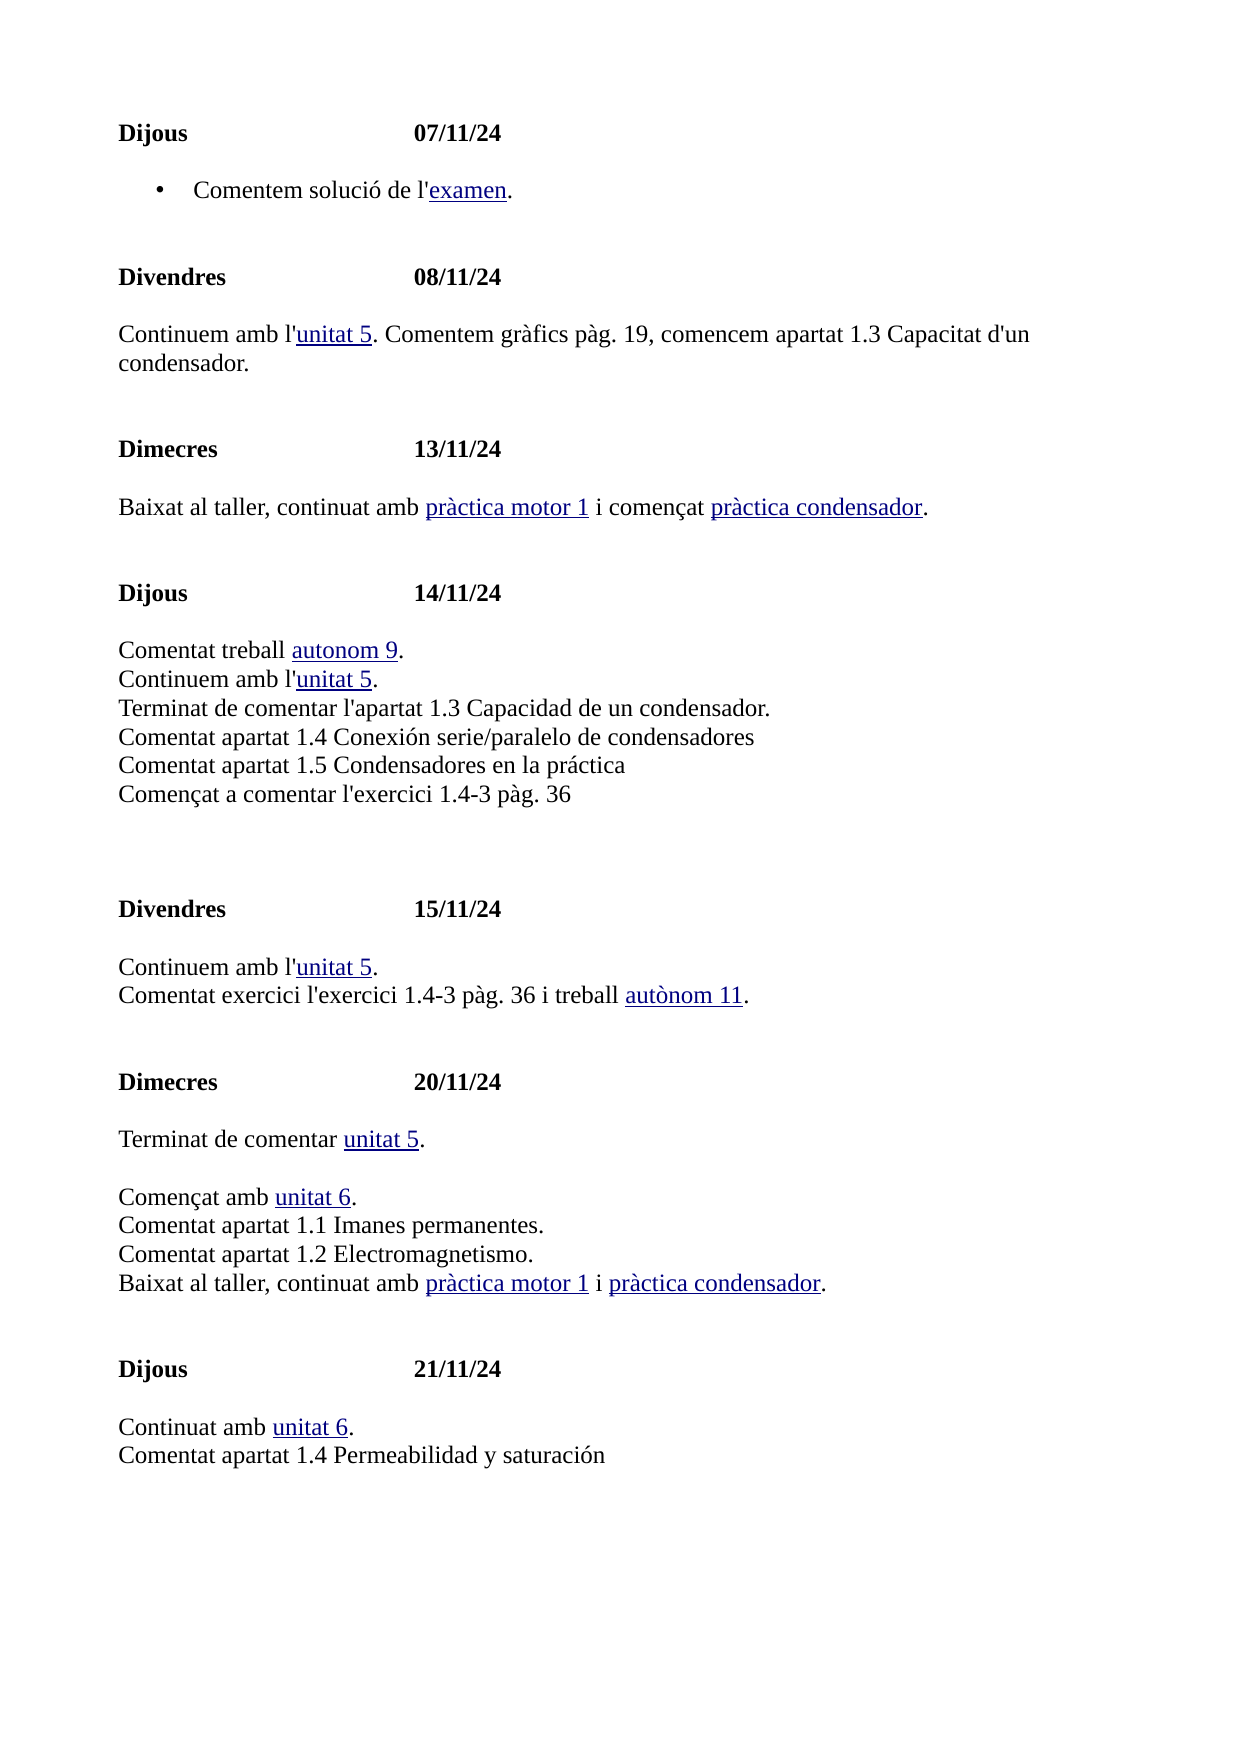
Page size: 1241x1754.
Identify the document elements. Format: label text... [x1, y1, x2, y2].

text Dijous 21/11/24 [118, 1354, 1122, 1383]
text Continuat amb unitat 6. [118, 1412, 1122, 1441]
text Comentat apartat 1.4 Conexión serie/paralelo de condensadores [118, 722, 1122, 751]
text Començat amb unitat 6. [118, 1182, 1122, 1211]
text Baixat al taller, continuat amb pràctica motor 1 i començat pràctica condensador. [118, 492, 1122, 521]
text Continuem amb l'unitat 5. [118, 952, 1122, 981]
text Continuem amb l'unitat 5. [118, 664, 1122, 693]
text Divendres 08/11/24 [118, 262, 1122, 291]
text Dimecres 20/11/24 [118, 1067, 1122, 1096]
text Comentat exercici l'exercici 1.4-3 pàg. 36 i treball autònom 11. [118, 981, 1122, 1009]
text Divendres 15/11/24 [118, 894, 1122, 923]
text Comentat apartat 1.1 Imanes permanentes. [118, 1211, 1122, 1239]
text Baixat al taller, continuat amb pràctica motor 1 i pràctica condensador. [118, 1268, 1122, 1297]
text Comentat apartat 1.2 Electromagnetismo. [118, 1239, 1122, 1268]
text Terminat de comentar unitat 5. [118, 1124, 1122, 1153]
text Dijous 07/11/24 [118, 118, 1122, 147]
text Comentat apartat 1.5 Condensadores en la práctica [118, 751, 1122, 779]
list Comentem solució de l'examen. [156, 176, 1122, 204]
text Terminat de comentar l'apartat 1.3 Capacidad de un condensador. [118, 693, 1122, 722]
text Comentat apartat 1.4 Permeabilidad y saturación [118, 1441, 1122, 1469]
text Començat a comentar l'exercici 1.4-3 pàg. 36 [118, 779, 1122, 808]
text Dimecres 13/11/24 [118, 434, 1122, 463]
text Comentat treball autonom 9. [118, 636, 1122, 664]
text Continuem amb l'unitat 5. Comentem gràfics pàg. 19, comencem apartat 1.3 Capacitat d'un condensador. [118, 319, 1122, 377]
text Dijous 14/11/24 [118, 578, 1122, 607]
